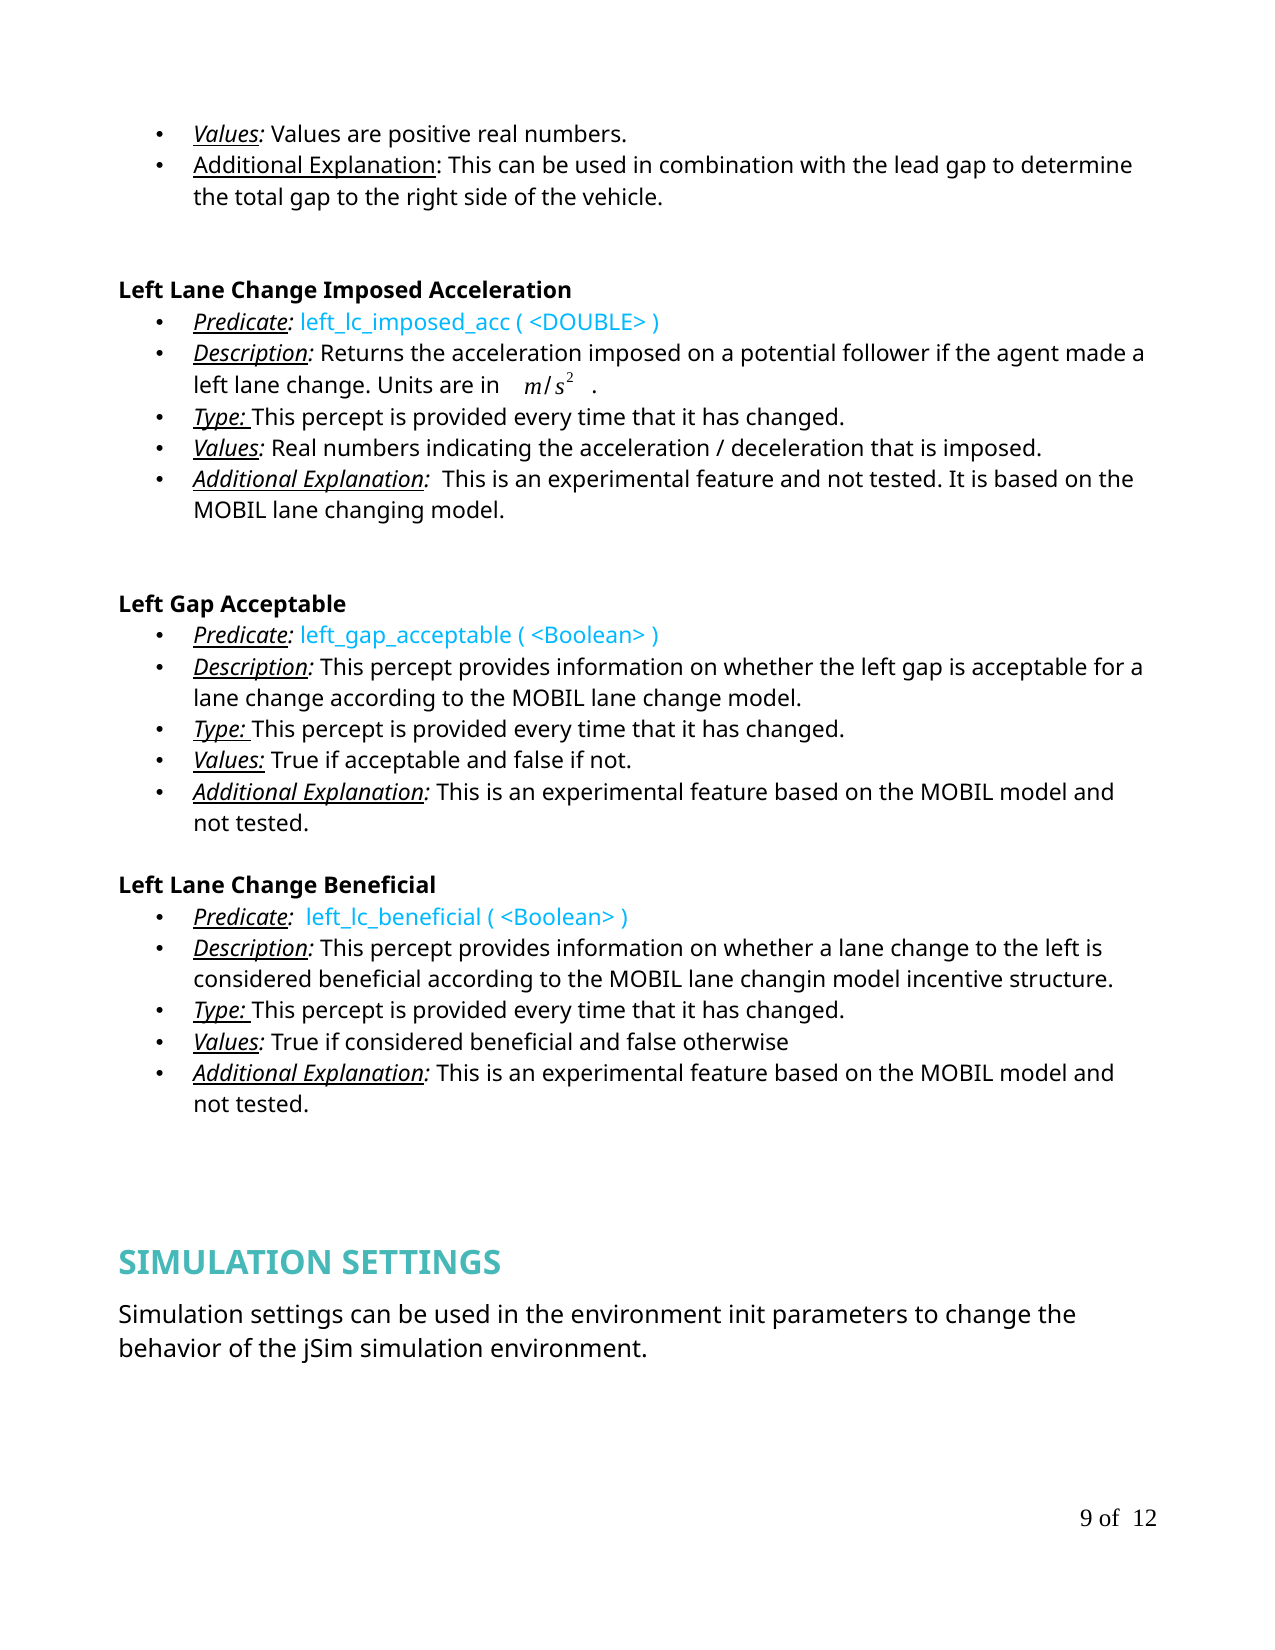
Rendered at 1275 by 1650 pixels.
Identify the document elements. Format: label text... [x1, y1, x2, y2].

list Values: Values are positive real numbers. [156, 118, 1157, 149]
list Description: This percept provides information on whether the left gap is acceptable for a lane change according to the MOBIL lane change model. [156, 651, 1157, 713]
list Values: Real numbers indicating the acceleration / deceleration that is imposed. [156, 432, 1157, 463]
list Type: This percept is provided every time that it has changed. [156, 401, 1157, 432]
text Simulation settings can be used in the environment init parameters to change the behavior of the jSim simulation environment. [118, 1296, 1157, 1364]
text Left Gap Acceptable [118, 588, 1157, 619]
list Additional Explanation: This can be used in combination with the lead gap to determine the total gap to the right side of the vehicle. [156, 149, 1157, 212]
list Predicate: left_lc_imposed_acc ( <DOUBLE> ) [156, 306, 1157, 337]
list Description: Returns the acceleration imposed on a potential follower if the agent made a left lane change. Units are in . [156, 337, 1157, 401]
subtitle SIMULATION SETTINGS [118, 1238, 1157, 1284]
list Additional Explanation: This is an experimental feature based on the MOBIL model and not tested. [156, 1057, 1157, 1119]
list Predicate: left_lc_beneficial ( <Boolean> ) [156, 901, 1157, 932]
list Type: This percept is provided every time that it has changed. [156, 994, 1157, 1026]
list Predicate: left_gap_acceptable ( <Boolean> ) [156, 619, 1157, 651]
list Description: This percept provides information on whether a lane change to the left is considered beneficial according to the MOBIL lane changin model incentive structure. [156, 932, 1157, 994]
list Additional Explanation: This is an experimental feature based on the MOBIL model and not tested. [156, 776, 1157, 838]
list Values: True if acceptable and false if not. [156, 744, 1157, 776]
text Left Lane Change Imposed Acceleration [118, 274, 1157, 306]
list Type: This percept is provided every time that it has changed. [156, 713, 1157, 744]
text Left Lane Change Beneficial [118, 869, 1157, 901]
list Values: True if considered beneficial and false otherwise [156, 1026, 1157, 1057]
list Additional Explanation: This is an experimental feature and not tested. It is based on the MOBIL lane changing model. [156, 463, 1157, 526]
